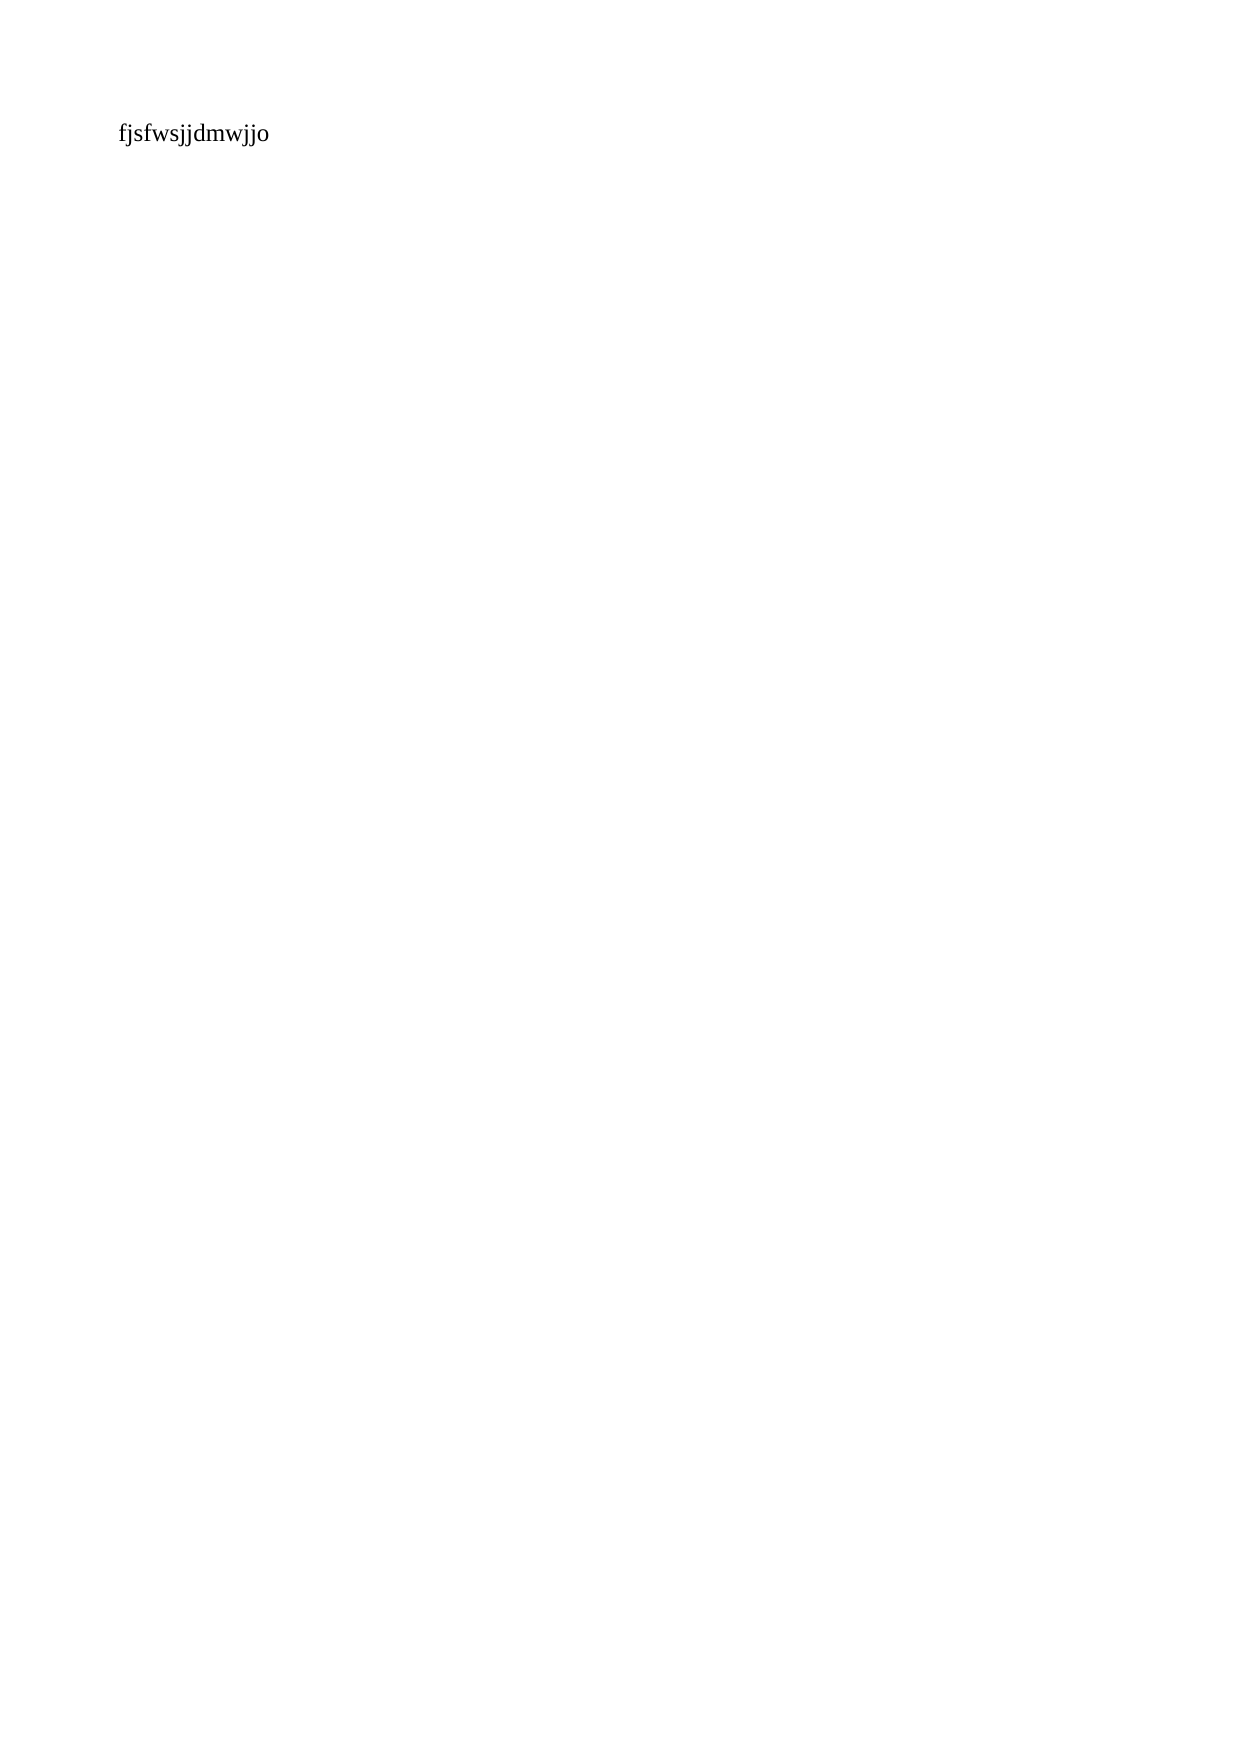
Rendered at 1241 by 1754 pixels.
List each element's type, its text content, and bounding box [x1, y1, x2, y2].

text fjsfwsjjdmwjjo [118, 118, 1122, 147]
